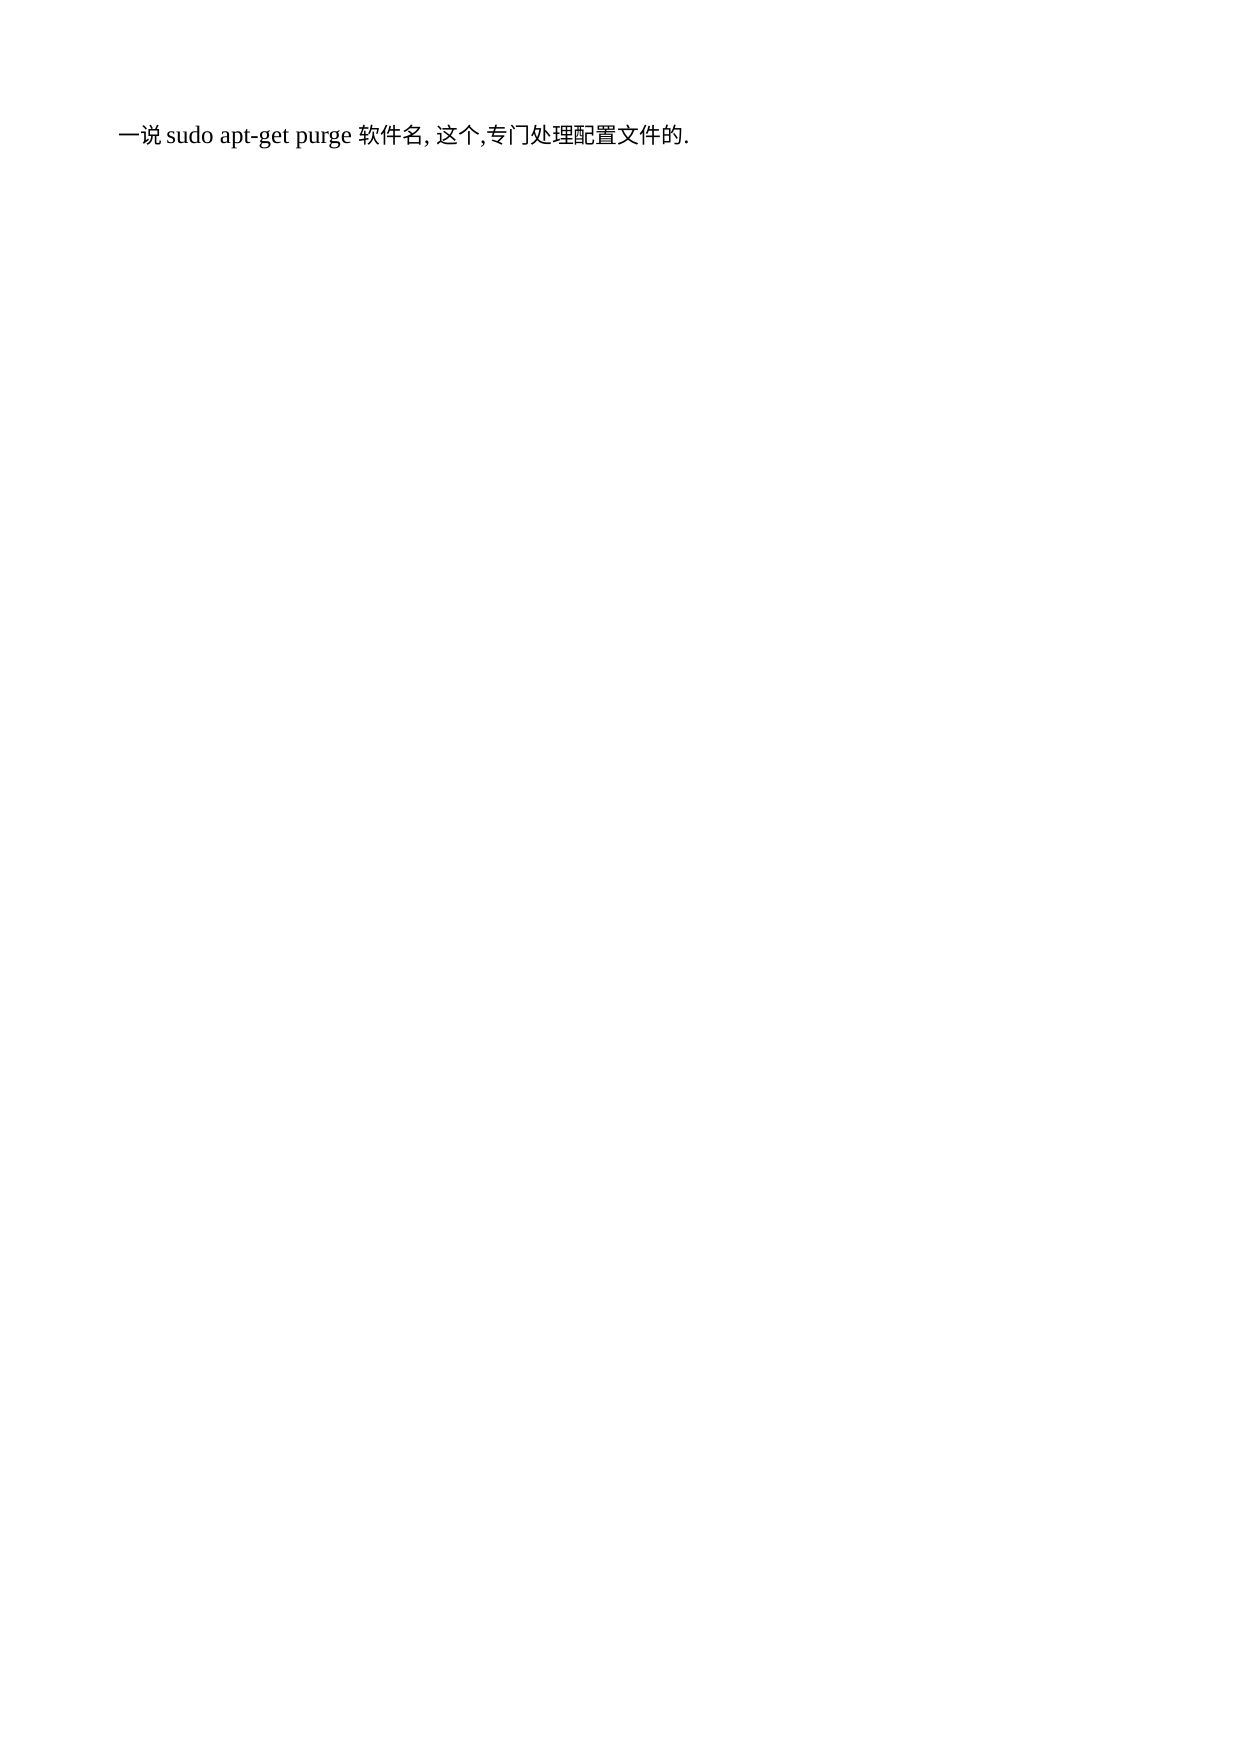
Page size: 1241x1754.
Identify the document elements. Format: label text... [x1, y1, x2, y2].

text 一说sudo apt-get purge 软件名, 这个,专门处理配置文件的. [118, 118, 1122, 150]
